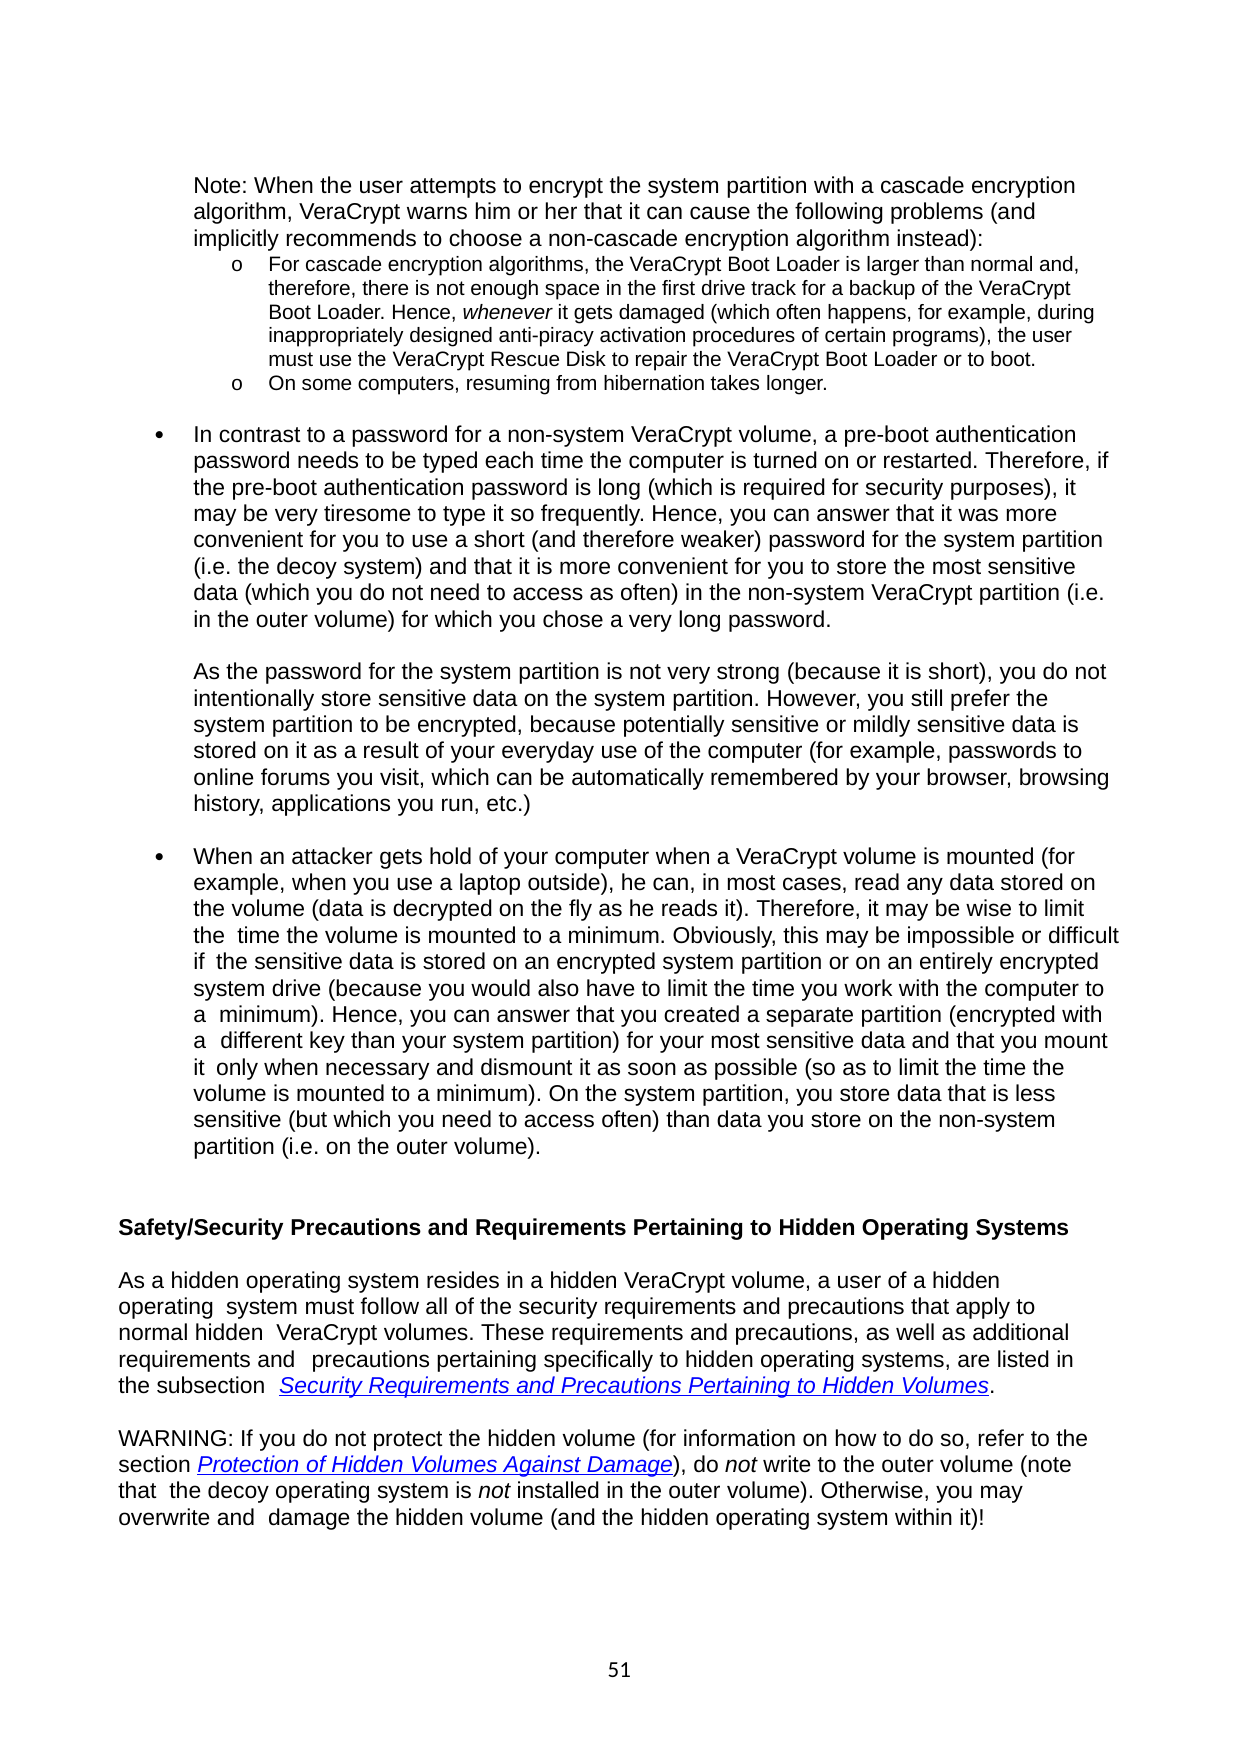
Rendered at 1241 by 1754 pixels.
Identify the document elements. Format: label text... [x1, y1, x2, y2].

list For cascade encryption algorithms, the VeraCrypt Boot Loader is larger than normal and, therefore, there is not enough space in the first drive track for a backup of the VeraCrypt Boot Loader. Hence, whenever it gets damaged (which often happens, for example, during inappropriately designed anti-piracy activation procedures of certain programs), the user must use the VeraCrypt Rescue Disk to repair the VeraCrypt Boot Loader or to boot. [231, 251, 1099, 371]
text WARNING: If you do not protect the hidden volume (for information on how to do so, refer to the section Protection of Hidden Volumes Against Damage), do not write to the outer volume (note that the decoy operating system is not installed in the outer volume). Otherwise, you may overwrite and damage the hidden volume (and the hidden operating system within it)! [118, 1425, 1112, 1530]
text Note: When the user attempts to encrypt the system partition with a cascade encryption algorithm, VeraCrypt warns him or her that it can cause the following problems (and implicitly recommends to choose a non-cascade encryption algorithm instead): [193, 172, 1099, 251]
list In contrast to a password for a non-system VeraCrypt volume, a pre-boot authentication password needs to be typed each time the computer is turned on or restarted. Therefore, if the pre-boot authentication password is long (which is required for security purposes), it may be very tiresome to type it so frequently. Hence, you can answer that it was more convenient for you to use a short (and therefore weaker) password for the system partition (i.e. the decoy system) and that it is more convenient for you to store the most sensitive data (which you do not need to access as often) in the non-system VeraCrypt partition (i.e. in the outer volume) for which you chose a very long password. [156, 421, 1109, 632]
list On some computers, resuming from hibernation takes longer. [231, 371, 1132, 396]
text As the password for the system partition is not very strong (because it is short), you do not intentionally store sensitive data on the system partition. However, you still prefer the system partition to be encrypted, because potentially sensitive or mildly sensitive data is stored on it as a result of your everyday use of the computer (for example, passwords to online forums you visit, which can be automatically remembered by your browser, browsing history, applications you run, etc.) [193, 658, 1112, 816]
subtitle Safety/Security Precautions and Requirements Pertaining to Hidden Operating Systems [118, 1214, 1132, 1240]
list When an attacker gets hold of your computer when a VeraCrypt volume is mounted (for example, when you use a laptop outside), he can, in most cases, read any data stored on the volume (data is decrypted on the fly as he reads it). Therefore, it may be wise to limit the time the volume is mounted to a minimum. Obviously, this may be impossible or difficult if the sensitive data is stored on an encrypted system partition or on an entirely encrypted system drive (because you would also have to limit the time you work with the computer to a minimum). Hence, you can answer that you created a separate partition (encrypted with a different key than your system partition) for your most sensitive data and that you mount it only when necessary and dismount it as soon as possible (so as to limit the time the volume is mounted to a minimum). On the system partition, you store data that is less sensitive (but which you need to access often) than data you store on the non-system partition (i.e. on the outer volume). [156, 843, 1119, 1159]
text As a hidden operating system resides in a hidden VeraCrypt volume, a user of a hidden operating system must follow all of the security requirements and precautions that apply to normal hidden VeraCrypt volumes. These requirements and precautions, as well as additional requirements and precautions pertaining specifically to hidden operating systems, are listed in the subsection Security Requirements and Precautions Pertaining to Hidden Volumes. [118, 1267, 1099, 1398]
